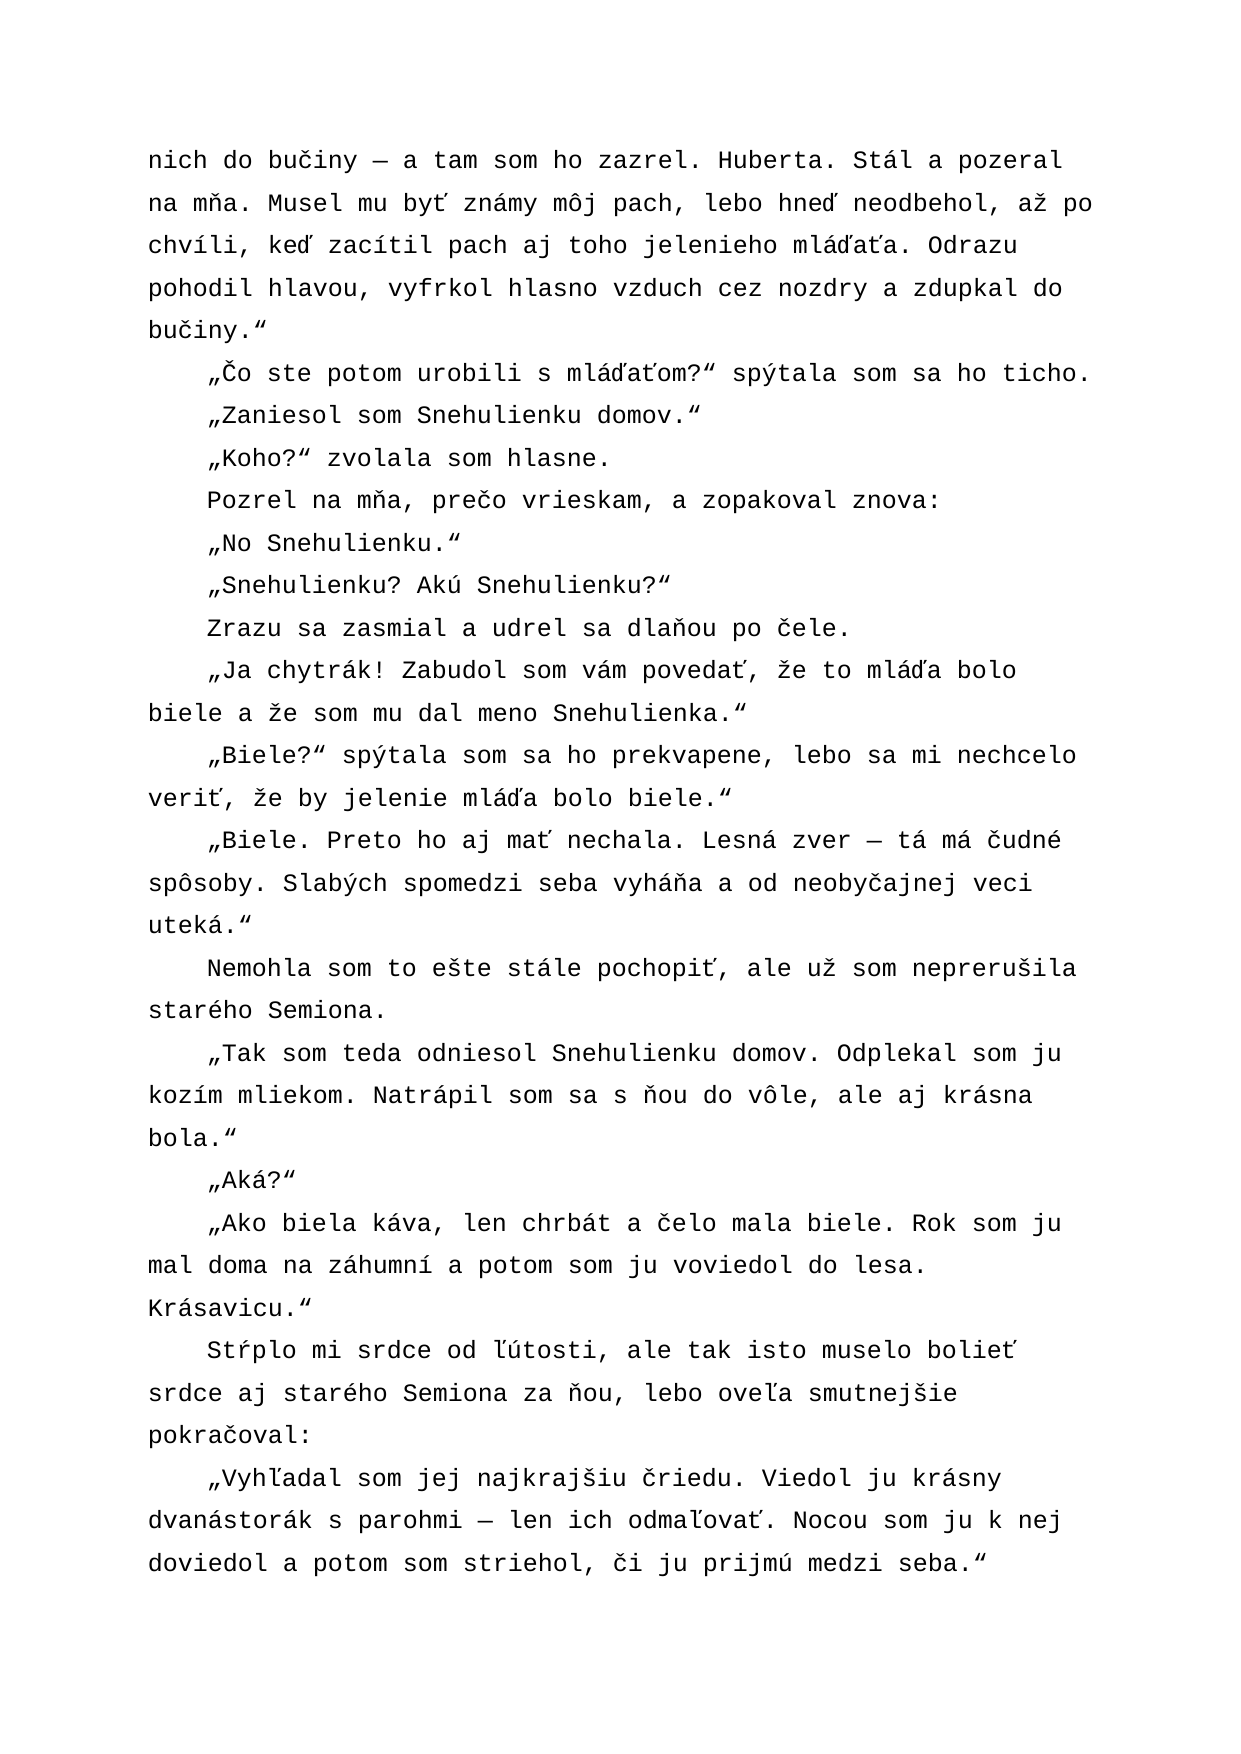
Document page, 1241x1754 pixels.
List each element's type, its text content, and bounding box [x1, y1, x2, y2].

text Pozrel na mňa, prečo vrieskam, a zopakoval znova: [148, 488, 1093, 516]
text „Aká?“ [148, 1168, 1093, 1196]
text Stŕplo mi srdce od ľútosti, ale tak isto muselo bolieť srdce aj starého Semiona za ňou, lebo oveľa smutnejšie pokračoval: [148, 1338, 1093, 1451]
text „Koho?“ zvolala som hlasne. [148, 445, 1093, 473]
text „Biele. Preto ho aj mať nechala. Lesná zver — tá má čudné spôsoby. Slabých spomedzi seba vyháňa a od neobyčajnej veci uteká.“ [148, 828, 1093, 941]
text „No Snehulienku.“ [148, 530, 1093, 558]
text „Zaniesol som Snehulienku domov.“ [148, 403, 1093, 431]
text „Vyhľadal som jej najkrajšiu čriedu. Viedol ju krásny dvanástorák s parohmi — len ich odmaľovať. Nocou som ju k nej doviedol a potom som striehol, či ju prijmú medzi seba.“ [148, 1465, 1093, 1578]
text „Čo ste potom urobili s mláďaťom?“ spýtala som sa ho ticho. [148, 360, 1093, 388]
text Nemohla som to ešte stále pochopiť, ale už som neprerušila starého Semiona. [148, 955, 1093, 1026]
text Zrazu sa zasmial a udrel sa dlaňou po čele. [148, 615, 1093, 643]
text „Tak som teda odniesol Snehulienku domov. Odplekal som ju kozím mliekom. Natrápil som sa s ňou do vôle, ale aj krásna bola.“ [148, 1040, 1093, 1153]
text „Ako biela káva, len chrbát a čelo mala biele. Rok som ju mal doma na záhumní a potom som ju voviedol do lesa. Krásavicu.“ [148, 1210, 1093, 1323]
text „Ja chytrák! Zabudol som vám povedať, že to mláďa bolo biele a že som mu dal meno Snehulienka.“ [148, 658, 1093, 728]
text „Snehulienku? Akú Snehulienku?“ [148, 573, 1093, 601]
text „Biele?“ spýtala som sa ho prekvapene, lebo sa mi nechcelo veriť, že by jelenie mláďa bolo biele.“ [148, 743, 1093, 813]
text nich do bučiny — a tam som ho zazrel. Huberta. Stál a pozeral na mňa. Musel mu byť známy môj pach, lebo hneď neodbehol, až po chvíli, keď zacítil pach aj toho jelenieho mláďaťa. Odrazu pohodil hlavou, vyfrkol hlasno vzduch cez nozdry a zdupkal do bučiny.“ [148, 148, 1093, 346]
